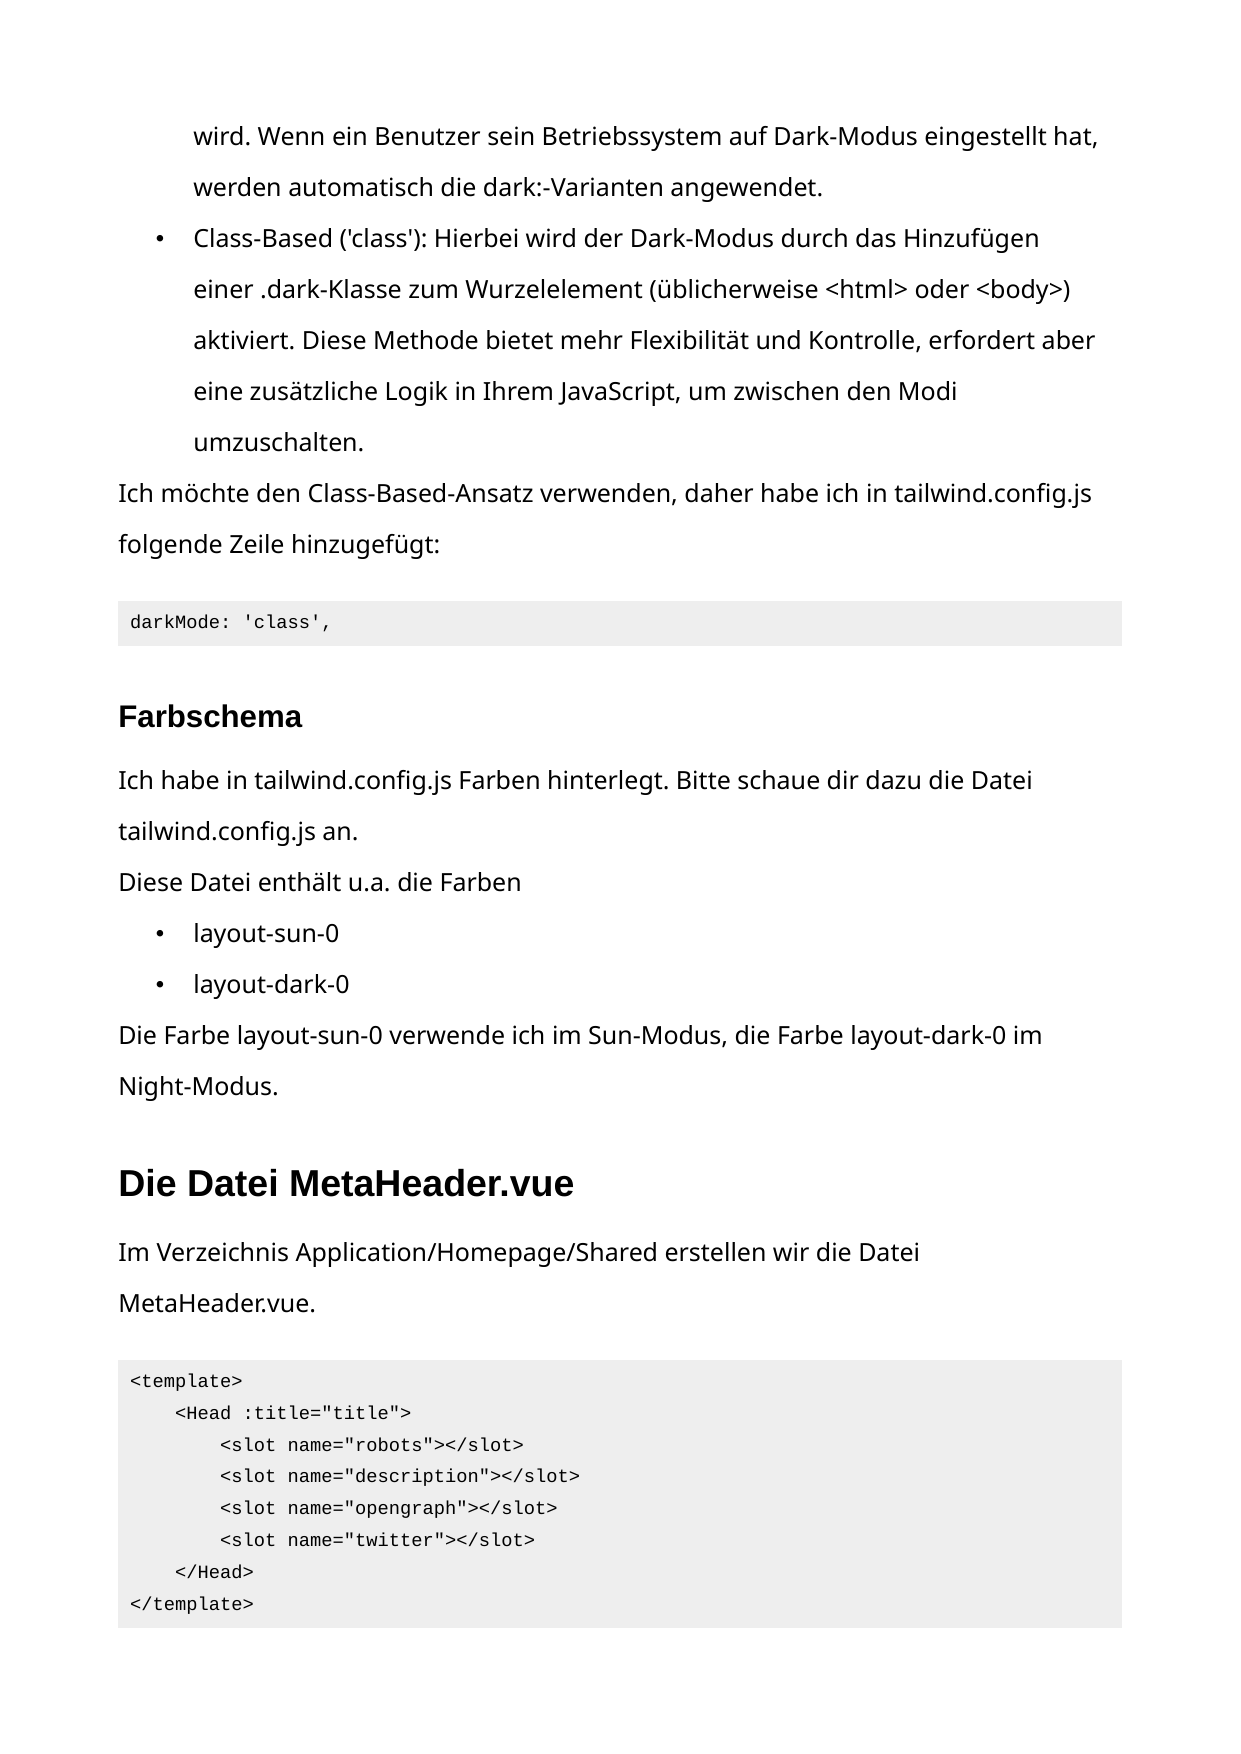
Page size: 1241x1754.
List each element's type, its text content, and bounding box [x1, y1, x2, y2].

text Die Farbe layout-sun-0 verwende ich im Sun-Modus, die Farbe layout-dark-0 im Night-Modus. [118, 1018, 1122, 1103]
list wird. Wenn ein Benutzer sein Betriebssystem auf Dark-Modus eingestellt hat, werden automatisch die dark:-Varianten angewendet. [156, 118, 1122, 203]
text Ich habe in tailwind.config.js Farben hinterlegt. Bitte schaue dir dazu die Datei tailwind.config.js an. [118, 762, 1122, 848]
list Class-Based ('class'): Hierbei wird der Dark-Modus durch das Hinzufügen einer .dark-Klasse zum Wurzelelement (üblicherweise <html> oder <body>) aktiviert. Diese Methode bietet mehr Flexibilität und Kontrolle, erfordert aber eine zusätzliche Logik in Ihrem JavaScript, um zwischen den Modi umzuschalten. [156, 220, 1122, 458]
subtitle Farbschema [118, 698, 1122, 734]
list layout-dark-0 [156, 967, 1122, 1001]
text darkMode: 'class', [118, 601, 1122, 646]
text </Head> [118, 1551, 1122, 1583]
text <slot name="opengraph"></slot> [118, 1487, 1122, 1519]
text <slot name="twitter"></slot> [118, 1519, 1122, 1551]
list layout-sun-0 [156, 916, 1122, 950]
text <slot name="robots"></slot> [118, 1423, 1122, 1455]
text Ich möchte den Class-Based-Ansatz verwenden, daher habe ich in tailwind.config.js folgende Zeile hinzugefügt: [118, 475, 1122, 561]
text <template> [118, 1360, 1122, 1392]
text <slot name="description"></slot> [118, 1455, 1122, 1487]
subtitle Die Datei MetaHeader.vue [118, 1161, 1122, 1204]
text Diese Datei enthält u.a. die Farben [118, 864, 1122, 899]
text Im Verzeichnis Application/Homepage/Shared erstellen wir die Datei MetaHeader.vue. [118, 1234, 1122, 1319]
text <Head :title="title"> [118, 1392, 1122, 1423]
text </template> [118, 1583, 1122, 1628]
